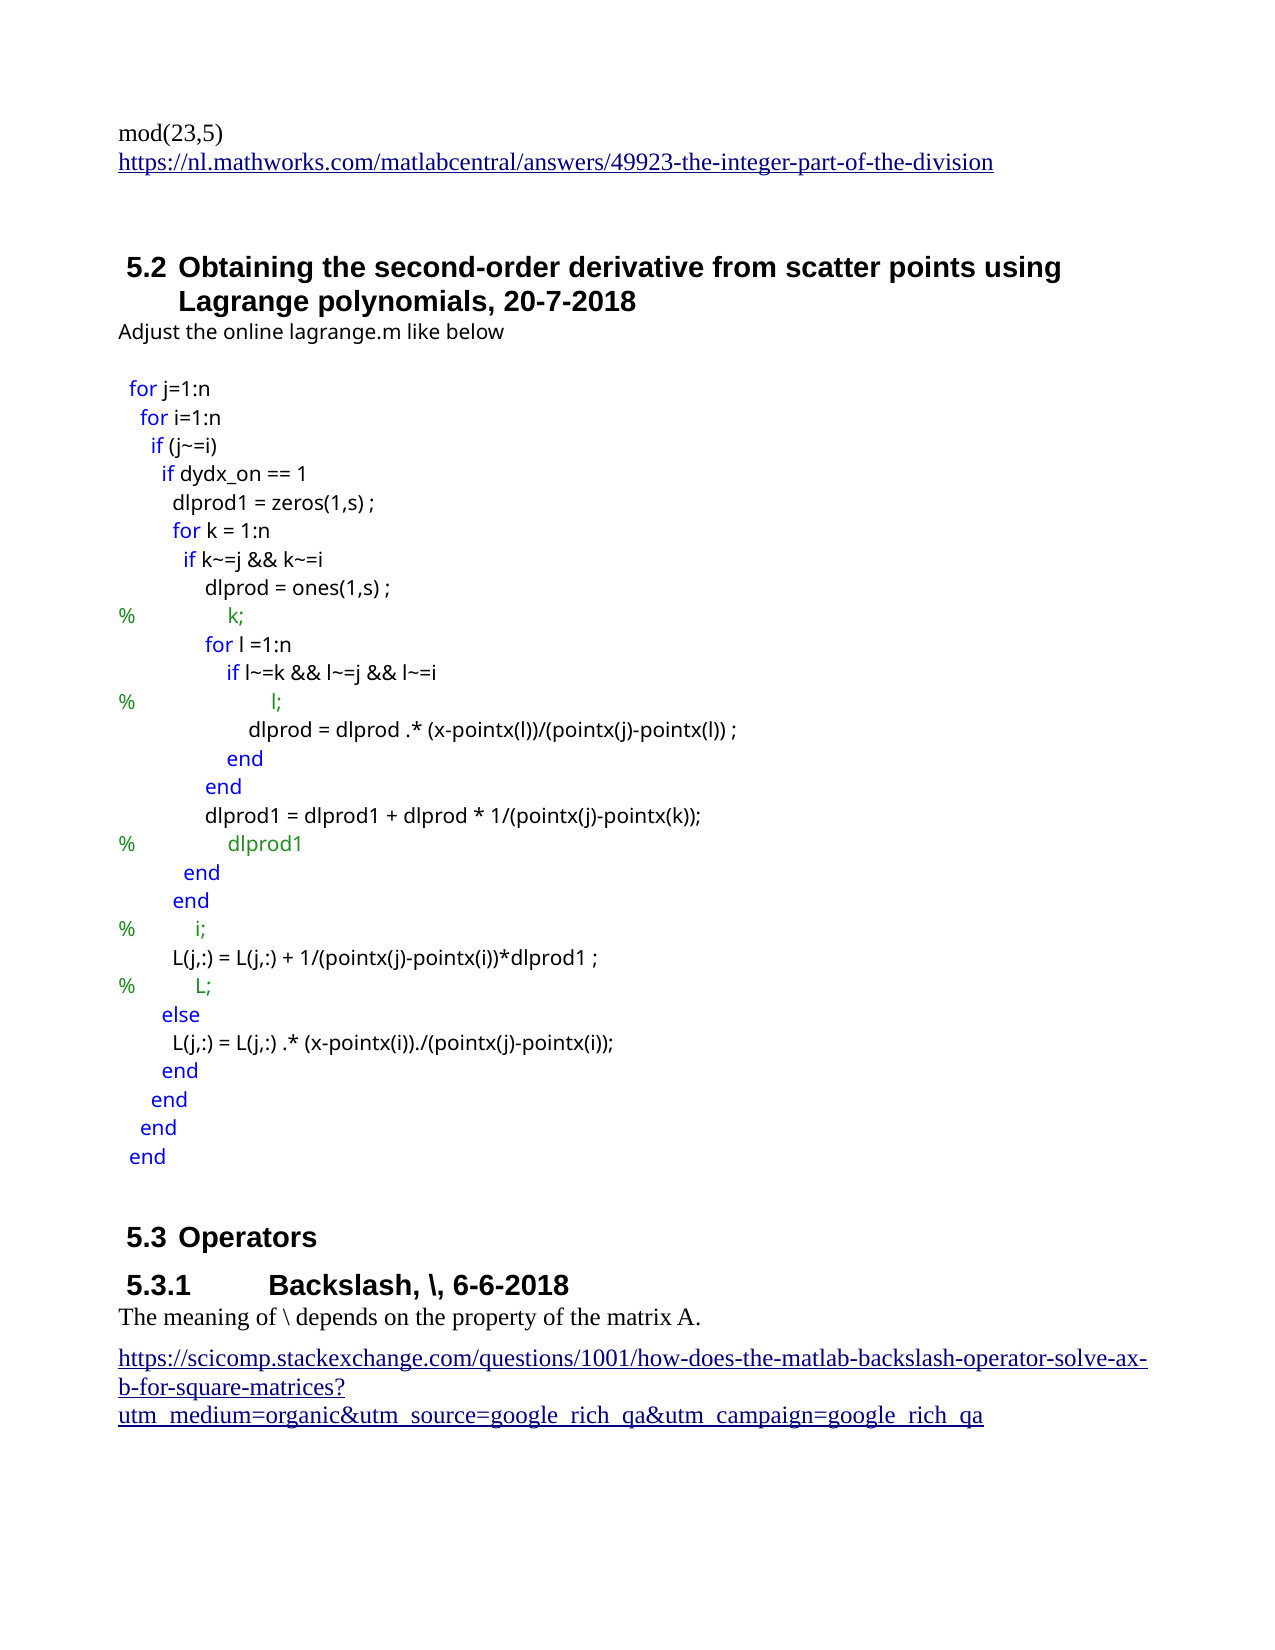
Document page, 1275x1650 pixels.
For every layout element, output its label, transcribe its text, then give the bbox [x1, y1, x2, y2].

text for l =1:n [118, 630, 1157, 658]
text if dydx_on == 1 [118, 459, 1157, 488]
text end [118, 858, 1157, 886]
text if (j~=i) [118, 431, 1157, 459]
text % dlprod1 [118, 829, 1157, 858]
subtitle Obtaining the second-order derivative from scatter points using Lagrange polynomials, 20-7-2018 [118, 250, 1157, 317]
text for k = 1:n [118, 516, 1157, 545]
text % k; [118, 602, 1157, 630]
text for i=1:n [118, 403, 1157, 431]
subtitle Backslash, \, 6-6-2018 [118, 1268, 1157, 1302]
subtitle Operators [118, 1220, 1157, 1253]
text if k~=j && k~=i [118, 545, 1157, 573]
text dlprod = dlprod .* (x-pointx(l))/(pointx(j)-pointx(l)) ; [118, 715, 1157, 744]
text for j=1:n [118, 374, 1157, 403]
text % i; [118, 914, 1157, 943]
text % L; [118, 971, 1157, 1000]
text https://nl.mathworks.com/matlabcentral/answers/49923-the-integer-part-of-the-division [118, 147, 1157, 176]
text L(j,:) = L(j,:) + 1/(pointx(j)-pointx(i))*dlprod1 ; [118, 943, 1157, 971]
text L(j,:) = L(j,:) .* (x-pointx(i))./(pointx(j)-pointx(i)); [118, 1028, 1157, 1057]
text else [118, 1000, 1157, 1028]
text if l~=k && l~=j && l~=i [118, 658, 1157, 687]
text end [118, 886, 1157, 914]
text dlprod1 = dlprod1 + dlprod * 1/(pointx(j)-pointx(k)); [118, 801, 1157, 829]
text dlprod = ones(1,s) ; [118, 573, 1157, 602]
text https://scicomp.stackexchange.com/questions/1001/how-does-the-matlab-backslash-operator-solve-ax-b-for-square-matrices?utm_medium=organic&utm_source=google_rich_qa&utm_campaign=google_rich_qa [118, 1343, 1157, 1429]
text Adjust the online lagrange.m like below [118, 317, 1157, 346]
text % l; [118, 687, 1157, 715]
text dlprod1 = zeros(1,s) ; [118, 488, 1157, 516]
text end [118, 1142, 1157, 1170]
text end [118, 1113, 1157, 1142]
text end [118, 772, 1157, 801]
text end [118, 1057, 1157, 1085]
text The meaning of \ depends on the property of the matrix A. [118, 1302, 1157, 1330]
text end [118, 744, 1157, 772]
text mod(23,5) [118, 118, 1157, 147]
text end [118, 1085, 1157, 1113]
